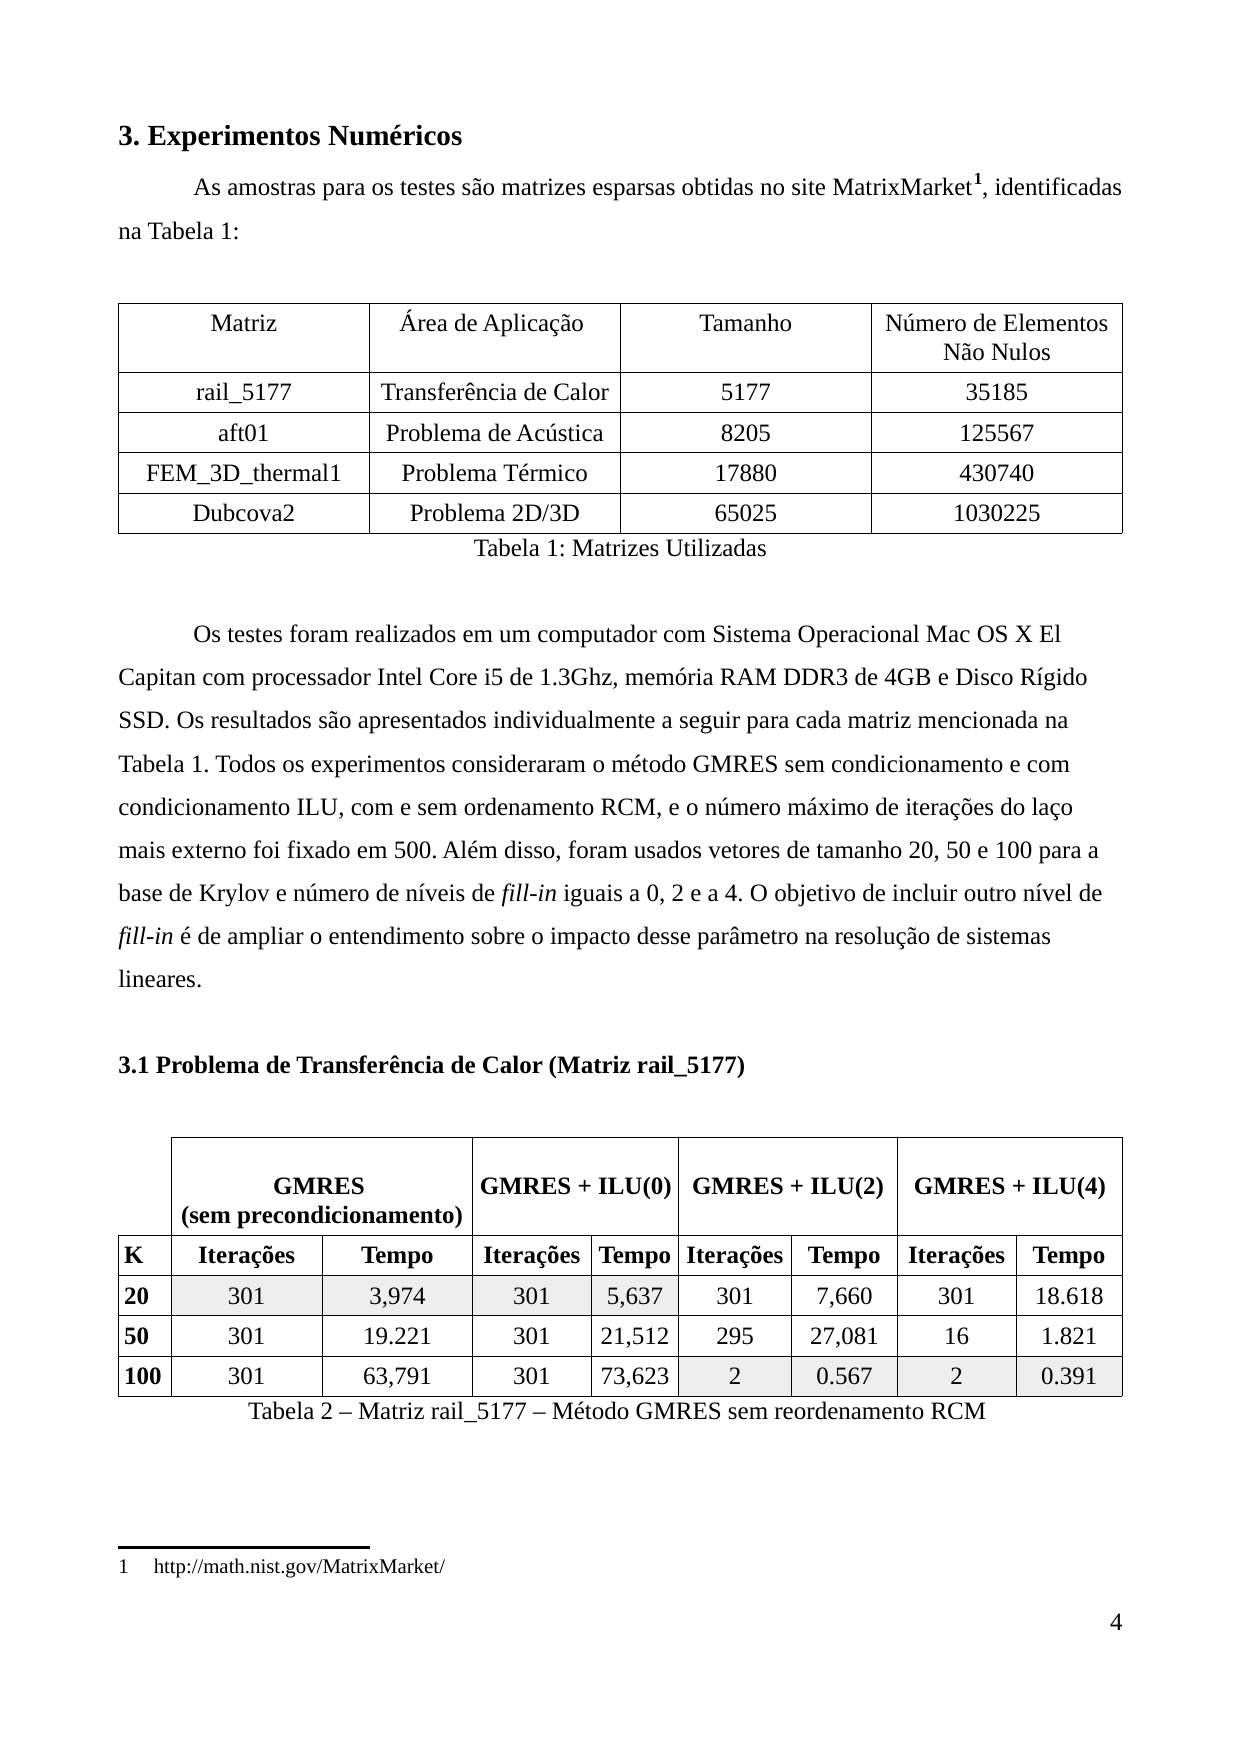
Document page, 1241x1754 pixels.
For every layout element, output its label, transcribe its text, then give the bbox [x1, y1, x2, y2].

table_cell Tempo [1017, 1236, 1122, 1275]
table_cell 301 [679, 1276, 791, 1315]
table_cell 301 [172, 1357, 322, 1396]
table_cell 73,623 [592, 1357, 678, 1396]
table_cell 8205 [621, 413, 871, 452]
table_cell 430740 [872, 453, 1122, 493]
table_cell Dubcova2 [119, 494, 369, 533]
table_header GMRES + ILU(2) [679, 1138, 897, 1234]
table_cell K [119, 1236, 171, 1275]
table_cell 19.221 [323, 1316, 472, 1356]
table_header GMRES + ILU(0) [473, 1138, 678, 1234]
table_cell Tempo [792, 1236, 897, 1275]
table_cell 16 [898, 1316, 1016, 1356]
table_cell Problema de Acústica [370, 413, 620, 452]
table_cell 0.391 [1017, 1357, 1122, 1396]
table_cell 3,974 [323, 1276, 472, 1315]
table_cell 5,637 [592, 1276, 678, 1315]
table_cell 20 [119, 1276, 171, 1315]
table_cell 1.821 [1017, 1316, 1122, 1356]
table_header Matriz [119, 304, 369, 372]
table_cell Iterações [679, 1236, 791, 1275]
table_cell 301 [473, 1276, 591, 1315]
table_cell FEM_3D_thermal1 [119, 453, 369, 493]
text 3. Experimentos Numéricos [118, 118, 1122, 152]
table_cell 21,512 [592, 1316, 678, 1356]
table_cell 2 [898, 1357, 1016, 1396]
text Tabela 1: Matrizes Utilizadas [118, 534, 1122, 562]
table_cell 17880 [621, 453, 871, 493]
table_cell 35185 [872, 373, 1122, 412]
table_cell Iterações [172, 1236, 322, 1275]
table_cell 301 [172, 1276, 322, 1315]
table_cell 1030225 [872, 494, 1122, 533]
text As amostras para os testes são matrizes esparsas obtidas no site MatrixMarket, identificadas na Tabela 1: [118, 168, 1122, 245]
table_cell 2 [679, 1357, 791, 1396]
text Tabela 2 – Matriz rail_5177 – Método GMRES sem reordenamento RCM [118, 1397, 1122, 1425]
table_header GMRES + ILU(4) [898, 1138, 1122, 1234]
table_cell 5177 [621, 373, 871, 412]
table_cell 301 [473, 1357, 591, 1396]
table_header Tamanho [621, 304, 871, 372]
table_cell Tempo [323, 1236, 472, 1275]
table_cell 295 [679, 1316, 791, 1356]
text http://math.nist.gov/MatrixMarket/ [118, 1553, 1122, 1578]
table_cell Problema Térmico [370, 453, 620, 493]
table_cell 125567 [872, 413, 1122, 452]
table_header GMRES (sem precondicionamento) [172, 1138, 472, 1234]
text Os testes foram realizados em um computador com Sistema Operacional Mac OS X El Capitan com processador Intel Core i5 de 1.3Ghz, memória RAM DDR3 de 4GB e Disco Rígido SSD. Os resultados são apresentados individualmente a seguir para cada matriz mencionada na Tabela 1. Todos os experimentos consideraram o método GMRES sem condicionamento e com condicionamento ILU, com e sem ordenamento RCM, e o número máximo de iterações do laço mais externo foi fixado em 500. Além disso, foram usados vetores de tamanho 20, 50 e 100 para a base de Krylov e número de níveis de fill-in iguais a 0, 2 e a 4. O objetivo de incluir outro nível de fill-in é de ampliar o entendimento sobre o impacto desse parâmetro na resolução de sistemas lineares. [118, 619, 1122, 993]
table_cell Transferência de Calor [370, 373, 620, 412]
table_cell Iterações [898, 1236, 1016, 1275]
table_cell rail_5177 [119, 373, 369, 412]
table_cell Tempo [592, 1236, 678, 1275]
table_cell 50 [119, 1316, 171, 1356]
table_cell Iterações [473, 1236, 591, 1275]
table_cell 63,791 [323, 1357, 472, 1396]
text 3.1 Problema de Transferência de Calor (Matriz rail_5177) [118, 1051, 1122, 1079]
table_cell 301 [898, 1276, 1016, 1315]
table_cell 301 [473, 1316, 591, 1356]
table_header Área de Aplicação [370, 304, 620, 372]
table_cell 65025 [621, 494, 871, 533]
table_header Número de Elementos Não Nulos [872, 304, 1122, 372]
table_cell 7,660 [792, 1276, 897, 1315]
table_cell 18.618 [1017, 1276, 1122, 1315]
table_cell Problema 2D/3D [370, 494, 620, 533]
table_cell 301 [172, 1316, 322, 1356]
table_header [118, 1137, 171, 1234]
table_cell 100 [119, 1357, 171, 1396]
table_cell 27,081 [792, 1316, 897, 1356]
table_cell 0.567 [792, 1357, 897, 1396]
table_cell aft01 [119, 413, 369, 452]
